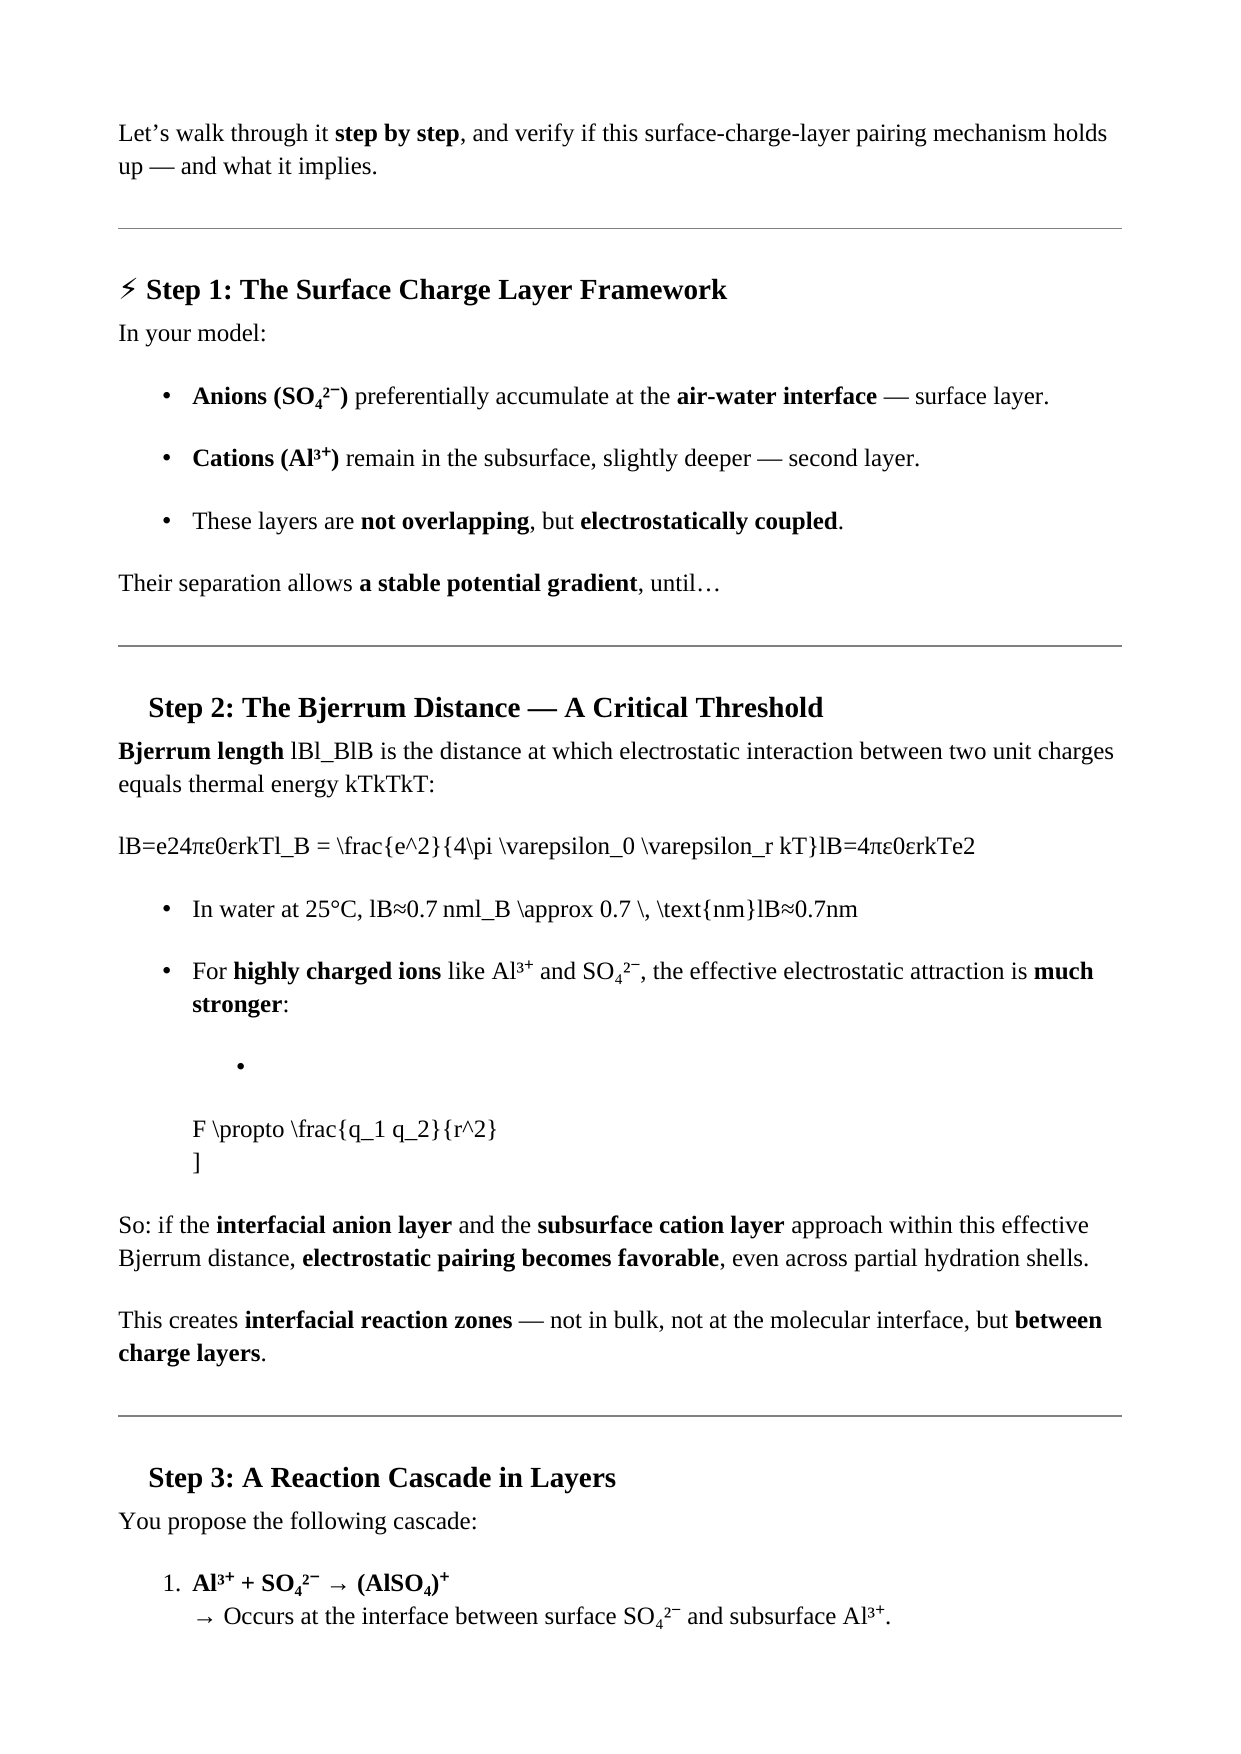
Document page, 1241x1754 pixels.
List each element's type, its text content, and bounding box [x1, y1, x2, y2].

text Their separation allows a stable potential gradient, until… [118, 568, 1122, 597]
list Al³⁺ + SO₄²⁻ → (AlSO₄)⁺ → Occurs at the interface between surface SO₄²⁻ and subsurface Al³⁺. [162, 1568, 1122, 1630]
list In water at 25°C, lB≈0.7 nml_B \approx 0.7 \, \text{nm}lB​≈0.7nm [162, 894, 1122, 923]
text You propose the following cascade: [118, 1506, 1122, 1535]
text Let’s walk through it step by step, and verify if this surface-charge-layer pairing mechanism holds up — and what it implies. [118, 118, 1122, 180]
subtitle ⚡ Step 1: The Surface Charge Layer Framework [118, 272, 1122, 306]
text In your model: [118, 318, 1122, 347]
list F \propto \frac{q_1 q_2}{r^2} ] [162, 1114, 1122, 1176]
list Anions (SO₄²⁻) preferentially accumulate at the air-water interface — surface layer. [162, 381, 1122, 410]
text So: if the interfacial anion layer and the subsurface cation layer approach within this effective Bjerrum distance, electrostatic pairing becomes favorable, even across partial hydration shells. [118, 1210, 1122, 1272]
subtitle 🔥 Step 2: The Bjerrum Distance — A Critical Threshold [118, 690, 1122, 723]
list Cations (Al³⁺) remain in the subsurface, slightly deeper — second layer. [162, 443, 1122, 472]
list For highly charged ions like Al³⁺ and SO₄²⁻, the effective electrostatic attraction is much stronger: [162, 956, 1122, 1018]
subtitle 🧪 Step 3: A Reaction Cascade in Layers [118, 1460, 1122, 1493]
list These layers are not overlapping, but electrostatically coupled. [162, 506, 1122, 535]
text This creates interfacial reaction zones — not in bulk, not at the molecular interface, but between charge layers. [118, 1306, 1122, 1367]
text lB=e24πε0εrkTl_B = \frac{e^2}{4\pi \varepsilon_0 \varepsilon_r kT}lB​=4πε0​εr​kTe2​ [118, 831, 1122, 860]
text Bjerrum length lBl_BlB​ is the distance at which electrostatic interaction between two unit charges equals thermal energy kTkTkT: [118, 736, 1122, 798]
